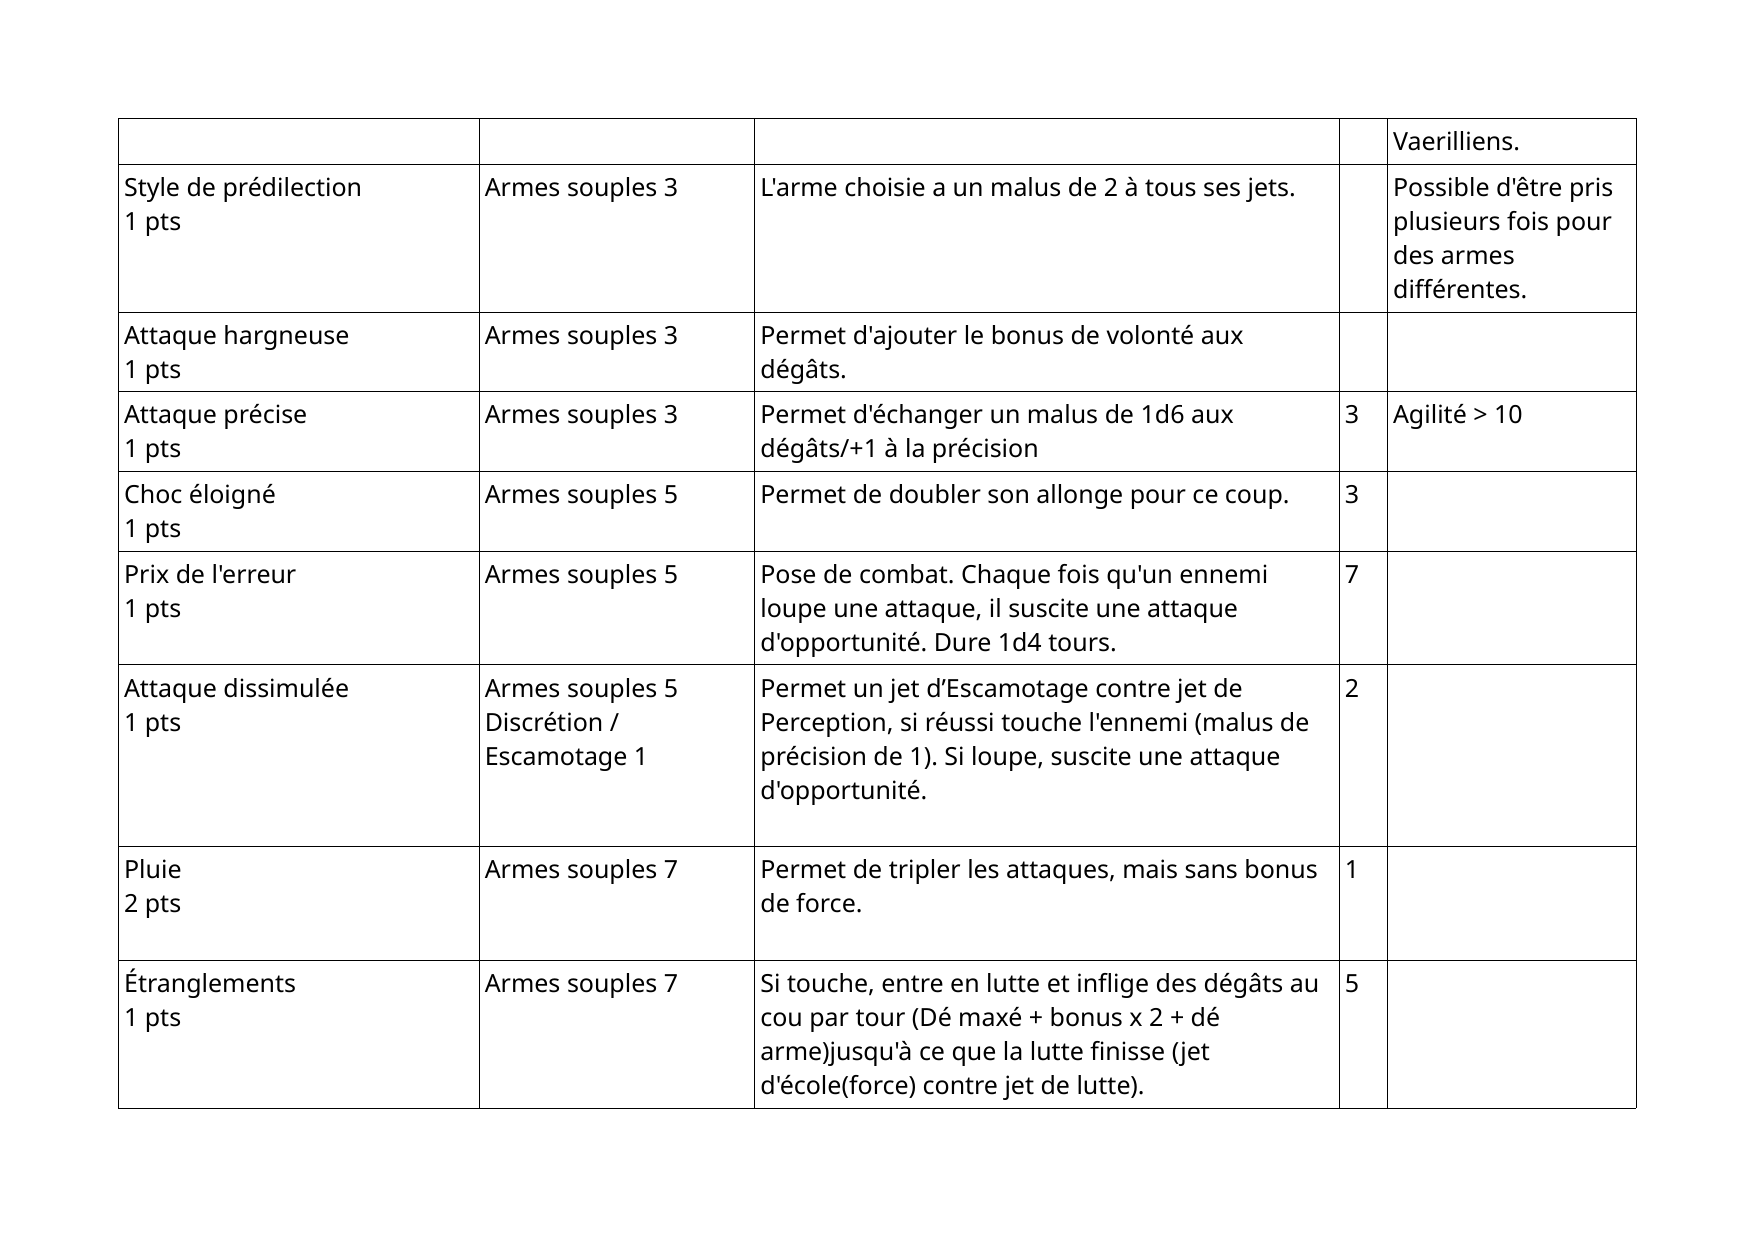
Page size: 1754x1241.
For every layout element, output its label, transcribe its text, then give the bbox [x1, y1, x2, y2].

table_cell Armes souples 3 [480, 165, 754, 312]
table_cell [755, 119, 1339, 164]
table_cell [1340, 165, 1387, 312]
table_cell 3 [1340, 392, 1387, 471]
table_cell Pluie 2 pts [119, 847, 479, 960]
table_cell [1388, 472, 1636, 551]
table_cell Armes souples 3 [480, 313, 754, 391]
table_cell Armes souples 7 [480, 847, 754, 960]
table_cell Attaque hargneuse 1 pts [119, 313, 479, 391]
table_cell Armes souples 5 Discrétion / Escamotage 1 [480, 665, 754, 846]
table_cell Agilité > 10 [1388, 392, 1636, 471]
table_cell Permet un jet d’Escamotage contre jet de Perception, si réussi touche l'ennemi (malus de précision de 1). Si loupe, suscite une attaque d'opportunité. [755, 665, 1339, 846]
table_cell Possible d'être pris plusieurs fois pour des armes différentes. [1388, 165, 1636, 312]
table_cell Permet de doubler son allonge pour ce coup. [755, 472, 1339, 551]
table_cell Étranglements 1 pts [119, 961, 479, 1108]
table_cell [1388, 313, 1636, 391]
table_cell Armes souples 3 [480, 392, 754, 471]
table_cell Si touche, entre en lutte et inflige des dégâts au cou par tour (Dé maxé + bonus x 2 + dé arme)jusqu'à ce que la lutte finisse (jet d'école(force) contre jet de lutte). [755, 961, 1339, 1108]
table_cell [1388, 961, 1636, 1108]
table_cell Vaerilliens. [1388, 119, 1636, 164]
table_cell [480, 119, 754, 164]
table_cell Permet de tripler les attaques, mais sans bonus de force. [755, 847, 1339, 960]
table_cell [1388, 665, 1636, 846]
table_cell Armes souples 7 [480, 961, 754, 1108]
table_cell 1 [1340, 847, 1387, 960]
table_cell [1388, 847, 1636, 960]
table_cell Prix de l'erreur 1 pts [119, 552, 479, 664]
table_cell 3 [1340, 472, 1387, 551]
table_cell Armes souples 5 [480, 472, 754, 551]
table_cell 5 [1340, 961, 1387, 1108]
table_cell Permet d'échanger un malus de 1d6 aux dégâts/+1 à la précision [755, 392, 1339, 471]
table_cell [119, 119, 479, 164]
table_cell [1388, 552, 1636, 664]
table_cell Choc éloigné 1 pts [119, 472, 479, 551]
table_cell Attaque précise 1 pts [119, 392, 479, 471]
table_cell [1340, 313, 1387, 391]
table_cell Attaque dissimulée 1 pts [119, 665, 479, 846]
table_cell Armes souples 5 [480, 552, 754, 664]
table_cell L'arme choisie a un malus de 2 à tous ses jets. [755, 165, 1339, 312]
table_cell Style de prédilection 1 pts [119, 165, 479, 312]
table_cell Permet d'ajouter le bonus de volonté aux dégâts. [755, 313, 1339, 391]
table_cell 7 [1340, 552, 1387, 664]
table_cell 2 [1340, 665, 1387, 846]
table_cell [1340, 119, 1387, 164]
table_cell Pose de combat. Chaque fois qu'un ennemi loupe une attaque, il suscite une attaque d'opportunité. Dure 1d4 tours. [755, 552, 1339, 664]
